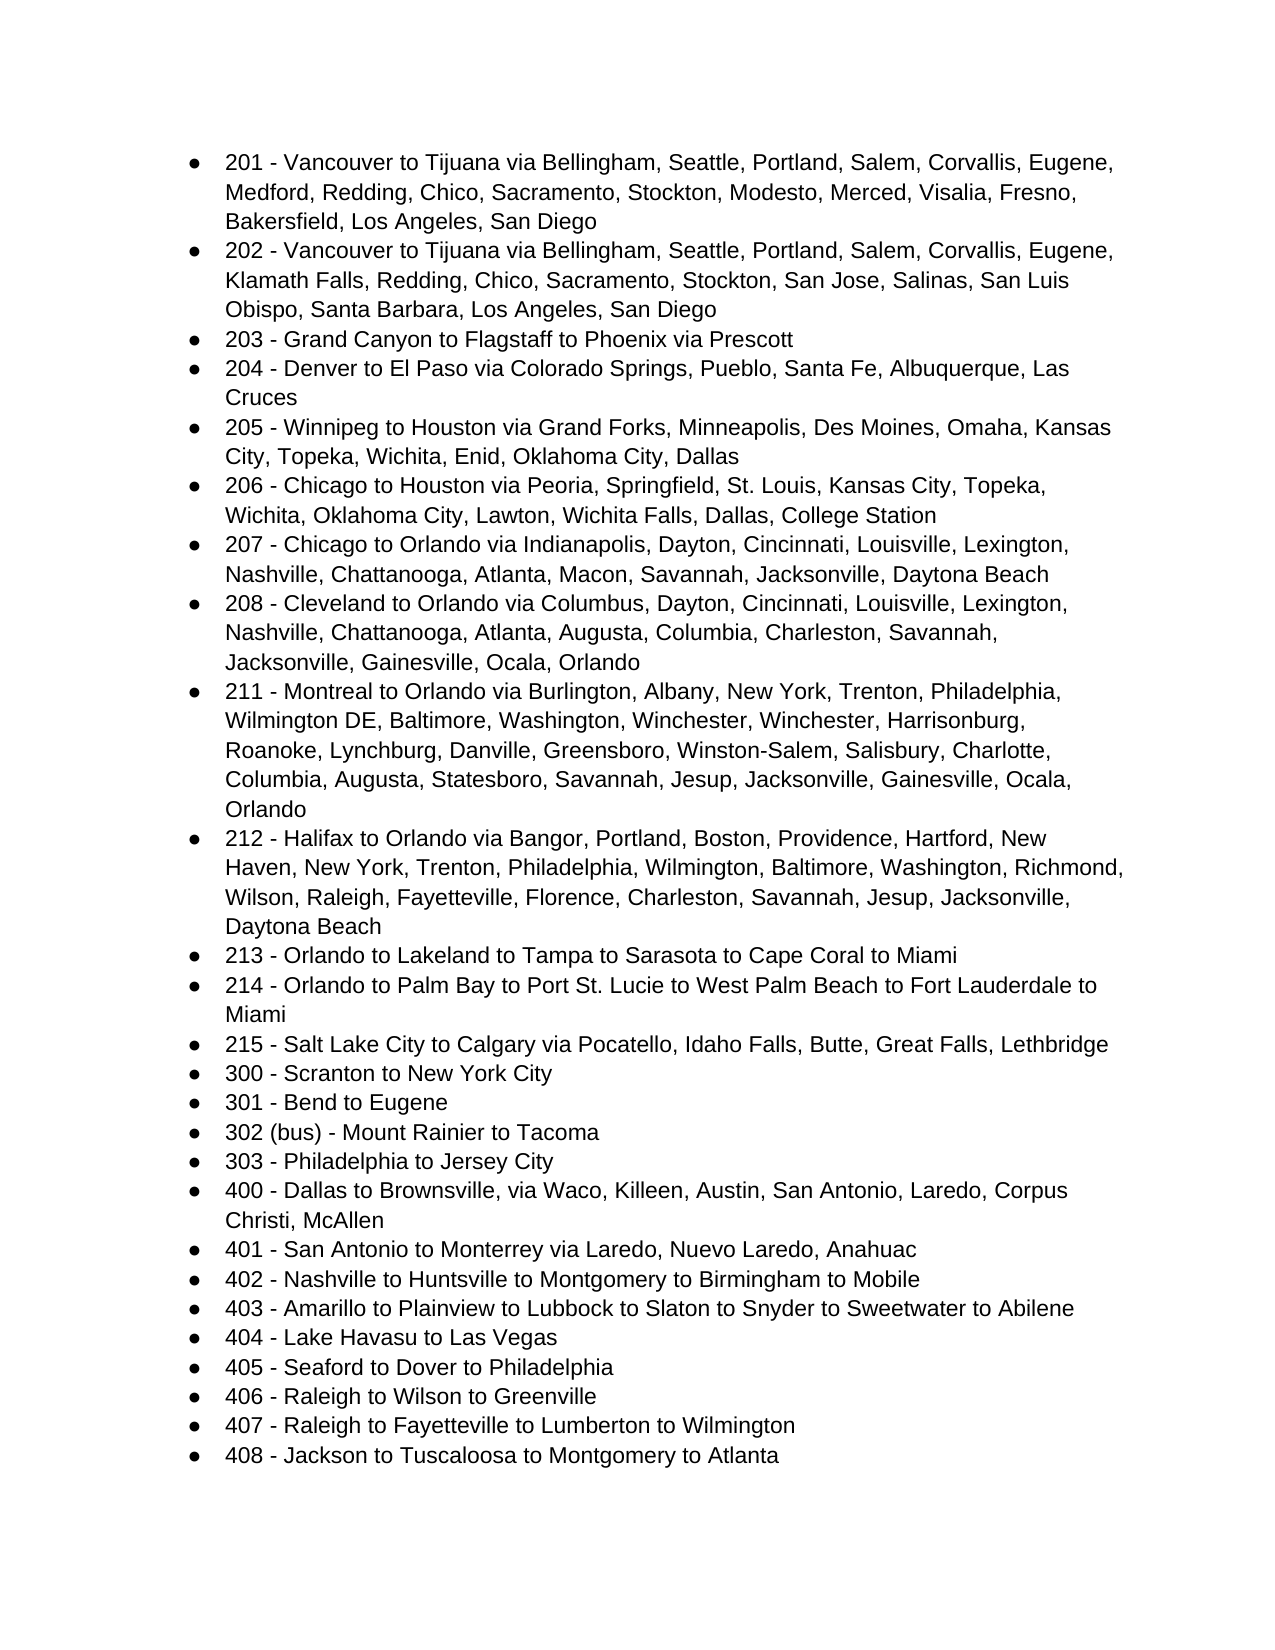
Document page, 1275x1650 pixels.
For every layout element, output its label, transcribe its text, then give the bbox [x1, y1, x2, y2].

list 408 - Jackson to Tuscaloosa to Montgomery to Atlanta [187, 1442, 1125, 1468]
list 303 - Philadelphia to Jersey City [187, 1149, 1125, 1174]
list 208 - Cleveland to Orlando via Columbus, Dayton, Cincinnati, Louisville, Lexington, Nashville, Chattanooga, Atlanta, Augusta, Columbia, Charleston, Savannah, Jacksonville, Gainesville, Ocala, Orlando [187, 591, 1125, 675]
list 214 - Orlando to Palm Bay to Port St. Lucie to West Palm Beach to Fort Lauderdale to Miami [187, 972, 1125, 1027]
list 300 - Scranton to New York City [187, 1061, 1125, 1086]
list 402 - Nashville to Huntsville to Montgomery to Birmingham to Mobile [187, 1266, 1125, 1292]
list 211 - Montreal to Orlando via Burlington, Albany, New York, Trenton, Philadelphia, Wilmington DE, Baltimore, Washington, Winchester, Winchester, Harrisonburg, Roanoke, Lynchburg, Danville, Greensboro, Winston-Salem, Salisbury, Charlotte, Columbia, Augusta, Statesboro, Savannah, Jesup, Jacksonville, Gainesville, Ocala, Orlando [187, 679, 1125, 822]
list 404 - Lake Havasu to Las Vegas [187, 1325, 1125, 1351]
list 405 - Seaford to Dover to Philadelphia [187, 1354, 1125, 1380]
list 212 - Halifax to Orlando via Bangor, Portland, Boston, Providence, Hartford, New Haven, New York, Trenton, Philadelphia, Wilmington, Baltimore, Washington, Richmond, Wilson, Raleigh, Fayetteville, Florence, Charleston, Savannah, Jesup, Jacksonville, Daytona Beach [187, 826, 1125, 939]
list 403 - Amarillo to Plainview to Lubbock to Slaton to Snyder to Sweetwater to Abilene [187, 1296, 1125, 1321]
list 204 - Denver to El Paso via Colorado Springs, Pueblo, Santa Fe, Albuquerque, Las Cruces [187, 356, 1125, 411]
list 406 - Raleigh to Wilson to Greenville [187, 1384, 1125, 1409]
list 203 - Grand Canyon to Flagstaff to Phoenix via Prescott [187, 326, 1125, 352]
list 215 - Salt Lake City to Calgary via Pocatello, Idaho Falls, Butte, Great Falls, Lethbridge [187, 1031, 1125, 1057]
list 201 - Vancouver to Tijuana via Bellingham, Seattle, Portland, Salem, Corvallis, Eugene, Medford, Redding, Chico, Sacramento, Stockton, Modesto, Merced, Visalia, Fresno, Bakersfield, Los Angeles, San Diego [187, 150, 1125, 234]
list 302 (bus) - Mount Rainier to Tacoma [187, 1119, 1125, 1145]
list 400 - Dallas to Brownsville, via Waco, Killeen, Austin, San Antonio, Laredo, Corpus Christi, McAllen [187, 1178, 1125, 1233]
list 301 - Bend to Eugene [187, 1090, 1125, 1116]
list 401 - San Antonio to Monterrey via Laredo, Nuevo Laredo, Anahuac [187, 1237, 1125, 1262]
list 407 - Raleigh to Fayetteville to Lumberton to Wilmington [187, 1413, 1125, 1439]
list 206 - Chicago to Houston via Peoria, Springfield, St. Louis, Kansas City, Topeka, Wichita, Oklahoma City, Lawton, Wichita Falls, Dallas, College Station [187, 473, 1125, 528]
list 205 - Winnipeg to Houston via Grand Forks, Minneapolis, Des Moines, Omaha, Kansas City, Topeka, Wichita, Enid, Oklahoma City, Dallas [187, 414, 1125, 469]
list 202 - Vancouver to Tijuana via Bellingham, Seattle, Portland, Salem, Corvallis, Eugene, Klamath Falls, Redding, Chico, Sacramento, Stockton, San Jose, Salinas, San Luis Obispo, Santa Barbara, Los Angeles, San Diego [187, 238, 1125, 322]
list 207 - Chicago to Orlando via Indianapolis, Dayton, Cincinnati, Louisville, Lexington, Nashville, Chattanooga, Atlanta, Macon, Savannah, Jacksonville, Daytona Beach [187, 532, 1125, 587]
list 213 - Orlando to Lakeland to Tampa to Sarasota to Cape Coral to Miami [187, 943, 1125, 969]
